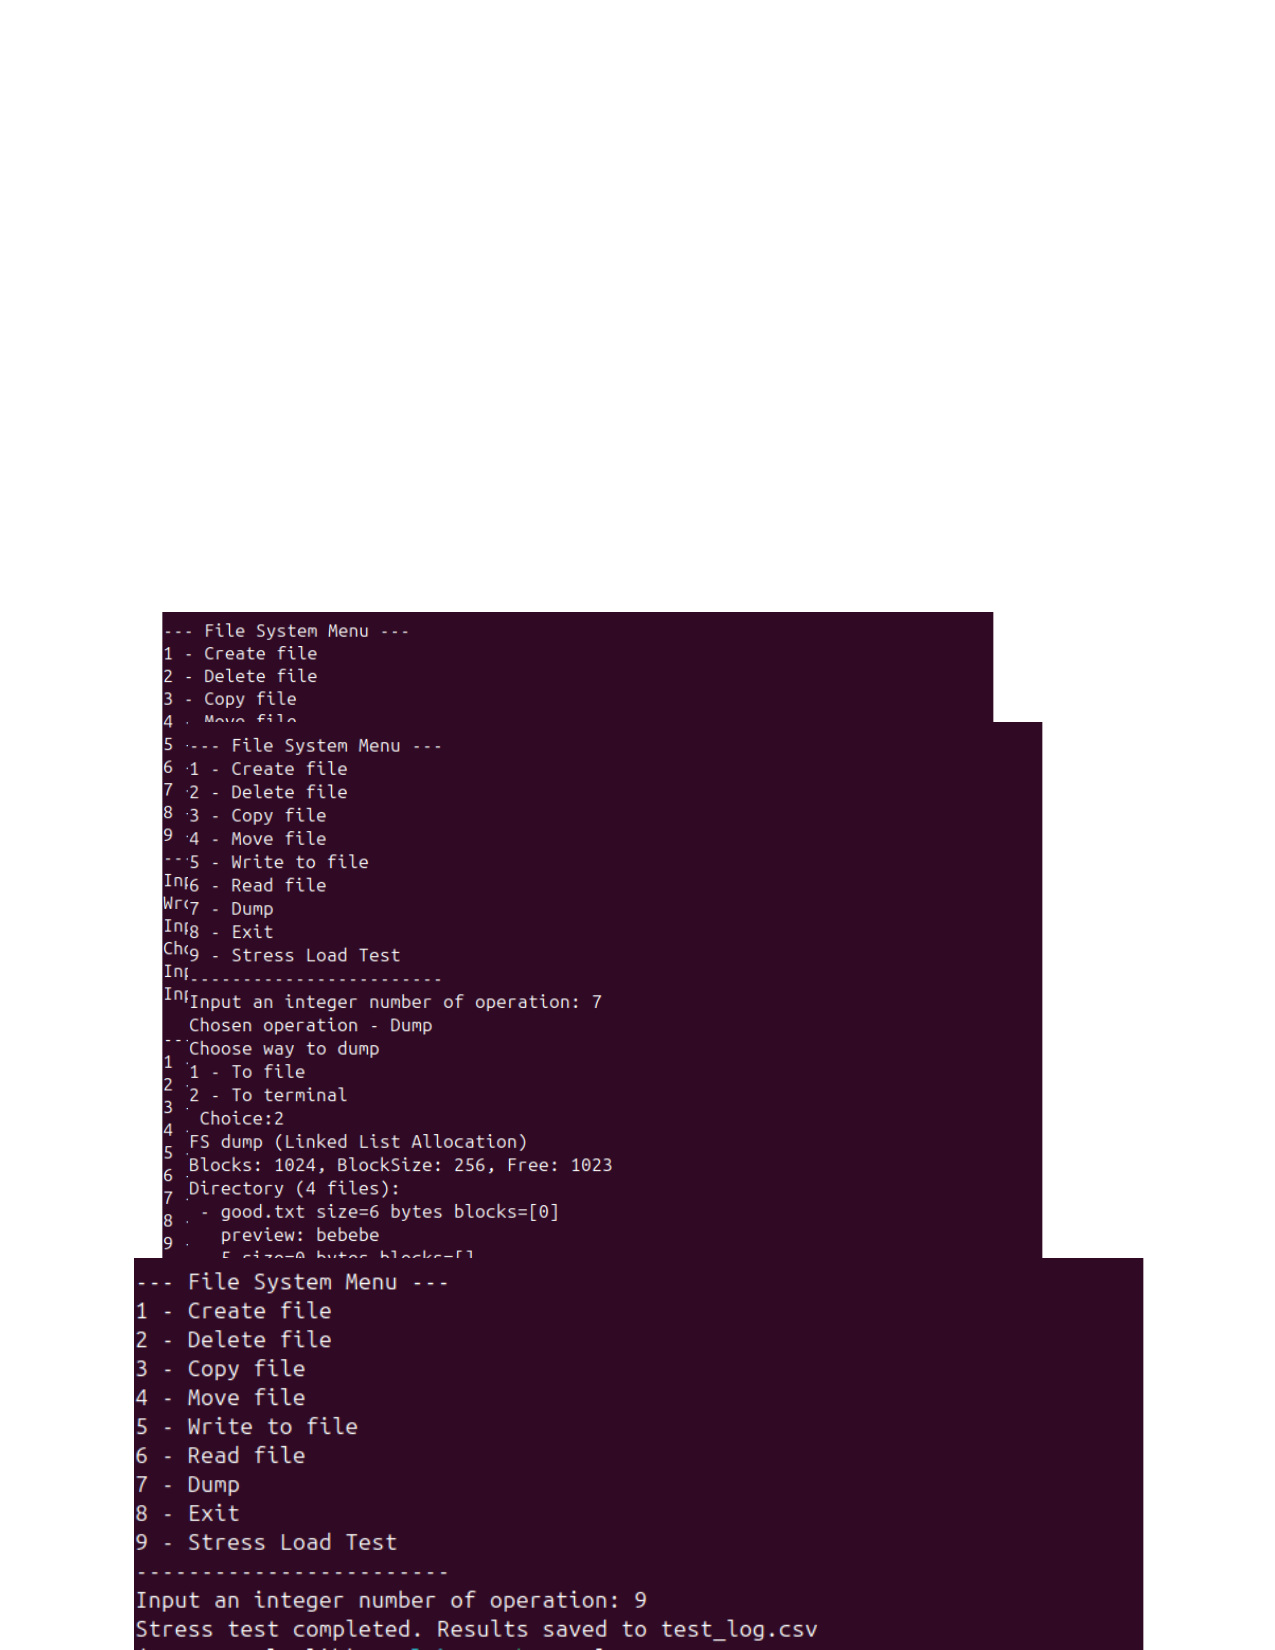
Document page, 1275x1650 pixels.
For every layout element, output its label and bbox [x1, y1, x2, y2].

picture [134, 612, 1144, 1650]
